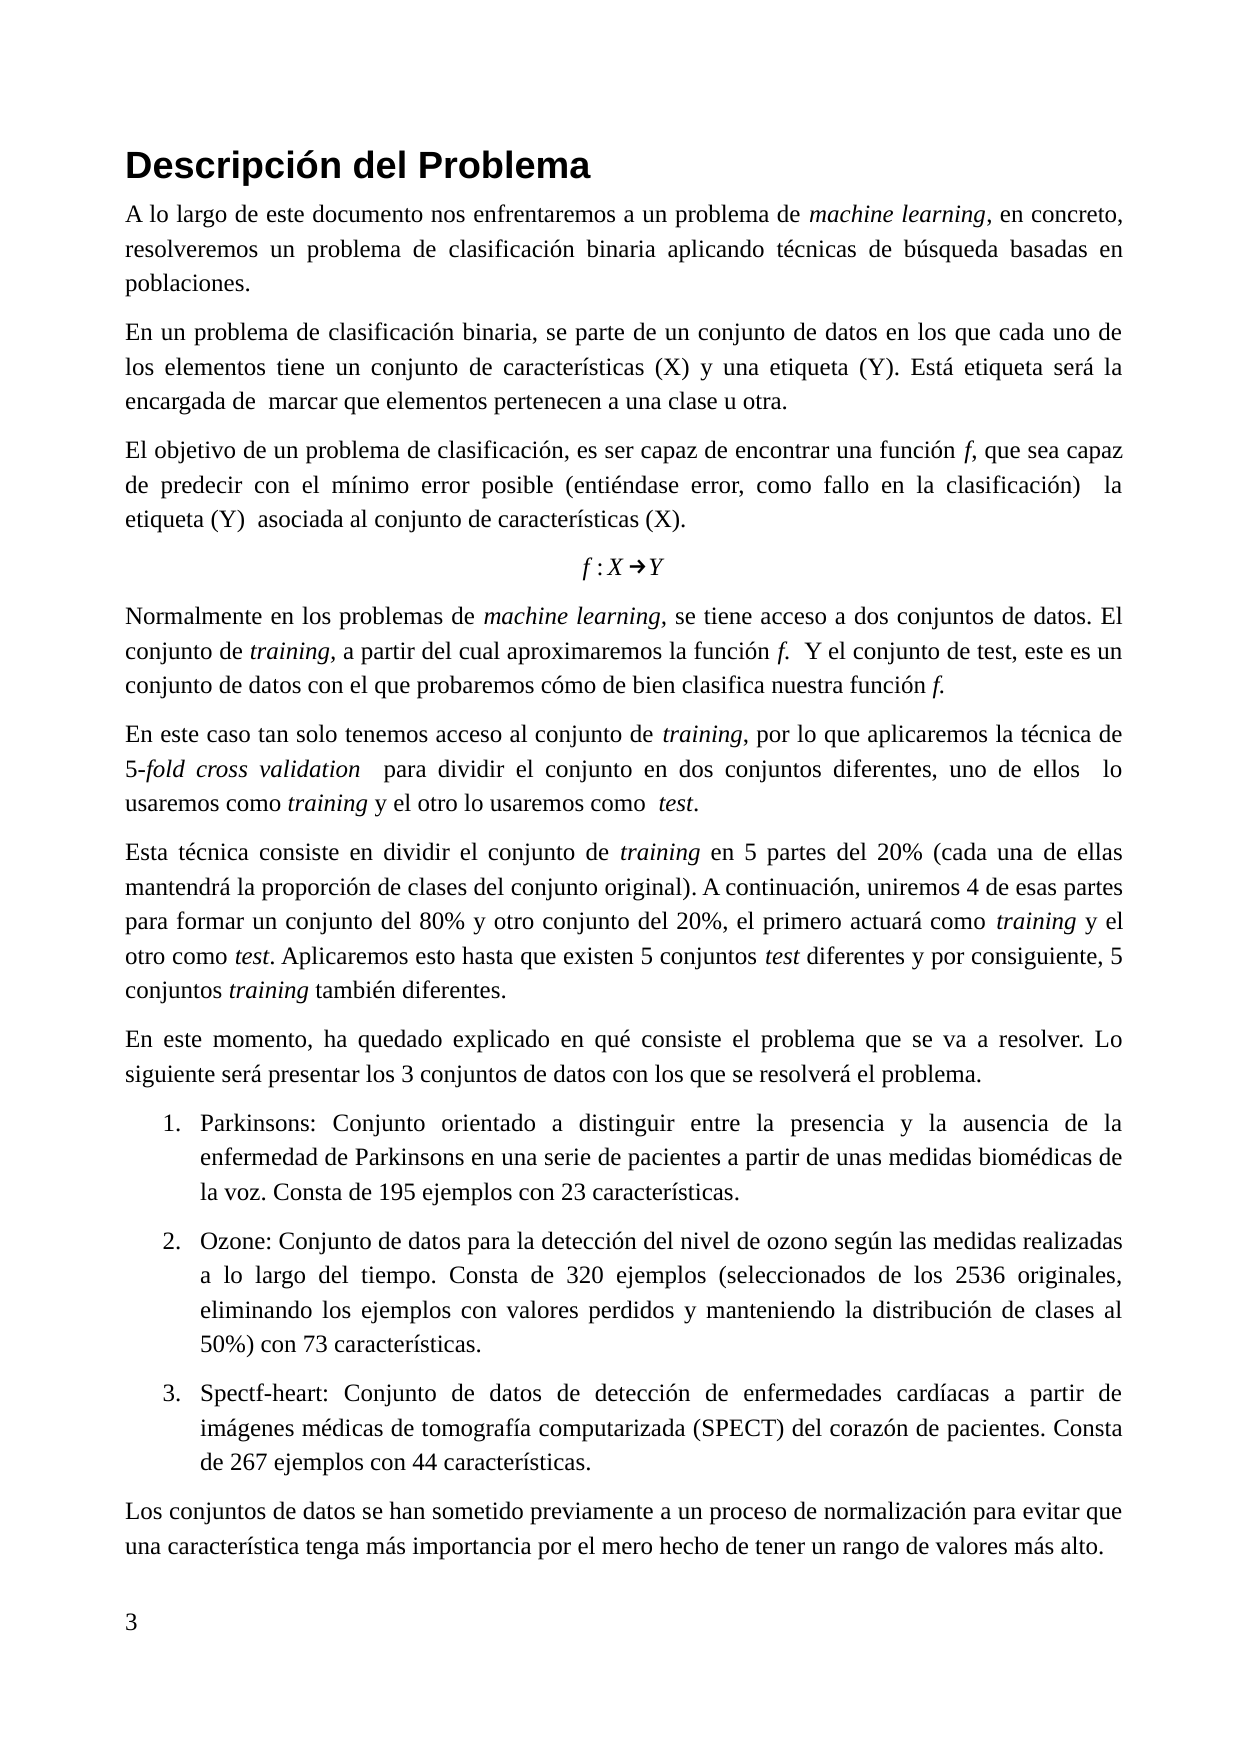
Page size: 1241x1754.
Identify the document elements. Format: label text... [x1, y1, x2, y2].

list Ozone: Conjunto de datos para la detección del nivel de ozono según las medidas realizadas a lo largo del tiempo. Consta de 320 ejemplos (seleccionados de los 2536 originales, eliminando los ejemplos con valores perdidos y manteniendo la distribución de clases al 50%) con 73 características. [162, 1226, 1123, 1358]
text En este caso tan solo tenemos acceso al conjunto de training, por lo que aplicaremos la técnica de 5-fold cross validation para dividir el conjunto en dos conjuntos diferentes, uno de ellos lo usaremos como training y el otro lo usaremos como test. [125, 719, 1123, 817]
subtitle Descripción del Problema [125, 143, 1123, 187]
list Parkinsons: Conjunto orientado a distinguir entre la presencia y la ausencia de la enfermedad de Parkinsons en una serie de pacientes a partir de unas medidas biomédicas de la voz. Consta de 195 ejemplos con 23 características. [162, 1108, 1123, 1206]
text Los conjuntos de datos se han sometido previamente a un proceso de normalización para evitar que una característica tenga más importancia por el mero hecho de tener un rango de valores más alto. [125, 1496, 1123, 1559]
list Spectf-heart: Conjunto de datos de detección de enfermedades cardíacas a partir de imágenes médicas de tomografía computarizada (SPECT) del corazón de pacientes. Consta de 267 ejemplos con 44 características. [162, 1378, 1123, 1476]
text Normalmente en los problemas de machine learning, se tiene acceso a dos conjuntos de datos. El conjunto de training, a partir del cual aproximaremos la función f. Y el conjunto de test, este es un conjunto de datos con el que probaremos cómo de bien clasifica nuestra función f. [125, 601, 1123, 699]
text A lo largo de este documento nos enfrentaremos a un problema de machine learning, en concreto, resolveremos un problema de clasificación binaria aplicando técnicas de búsqueda basadas en poblaciones. [125, 199, 1123, 297]
text En este momento, ha quedado explicado en qué consiste el problema que se va a resolver. Lo siguiente será presentar los 3 conjuntos de datos con los que se resolverá el problema. [125, 1024, 1123, 1087]
text El objetivo de un problema de clasificación, es ser capaz de encontrar una función f, que sea capaz de predecir con el mínimo error posible (entiéndase error, como fallo en la clasificación) la etiqueta (Y) asociada al conjunto de características (X). [125, 435, 1123, 533]
text En un problema de clasificación binaria, se parte de un conjunto de datos en los que cada uno de los elementos tiene un conjunto de características (X) y una etiqueta (Y). Está etiqueta será la encargada de marcar que elementos pertenecen a una clase u otra. [125, 317, 1123, 415]
text Esta técnica consiste en dividir el conjunto de training en 5 partes del 20% (cada una de ellas mantendrá la proporción de clases del conjunto original). A continuación, uniremos 4 de esas partes para formar un conjunto del 80% y otro conjunto del 20%, el primero actuará como training y el otro como test. Aplicaremos esto hasta que existen 5 conjuntos test diferentes y por consiguiente, 5 conjuntos training también diferentes. [125, 837, 1123, 1004]
